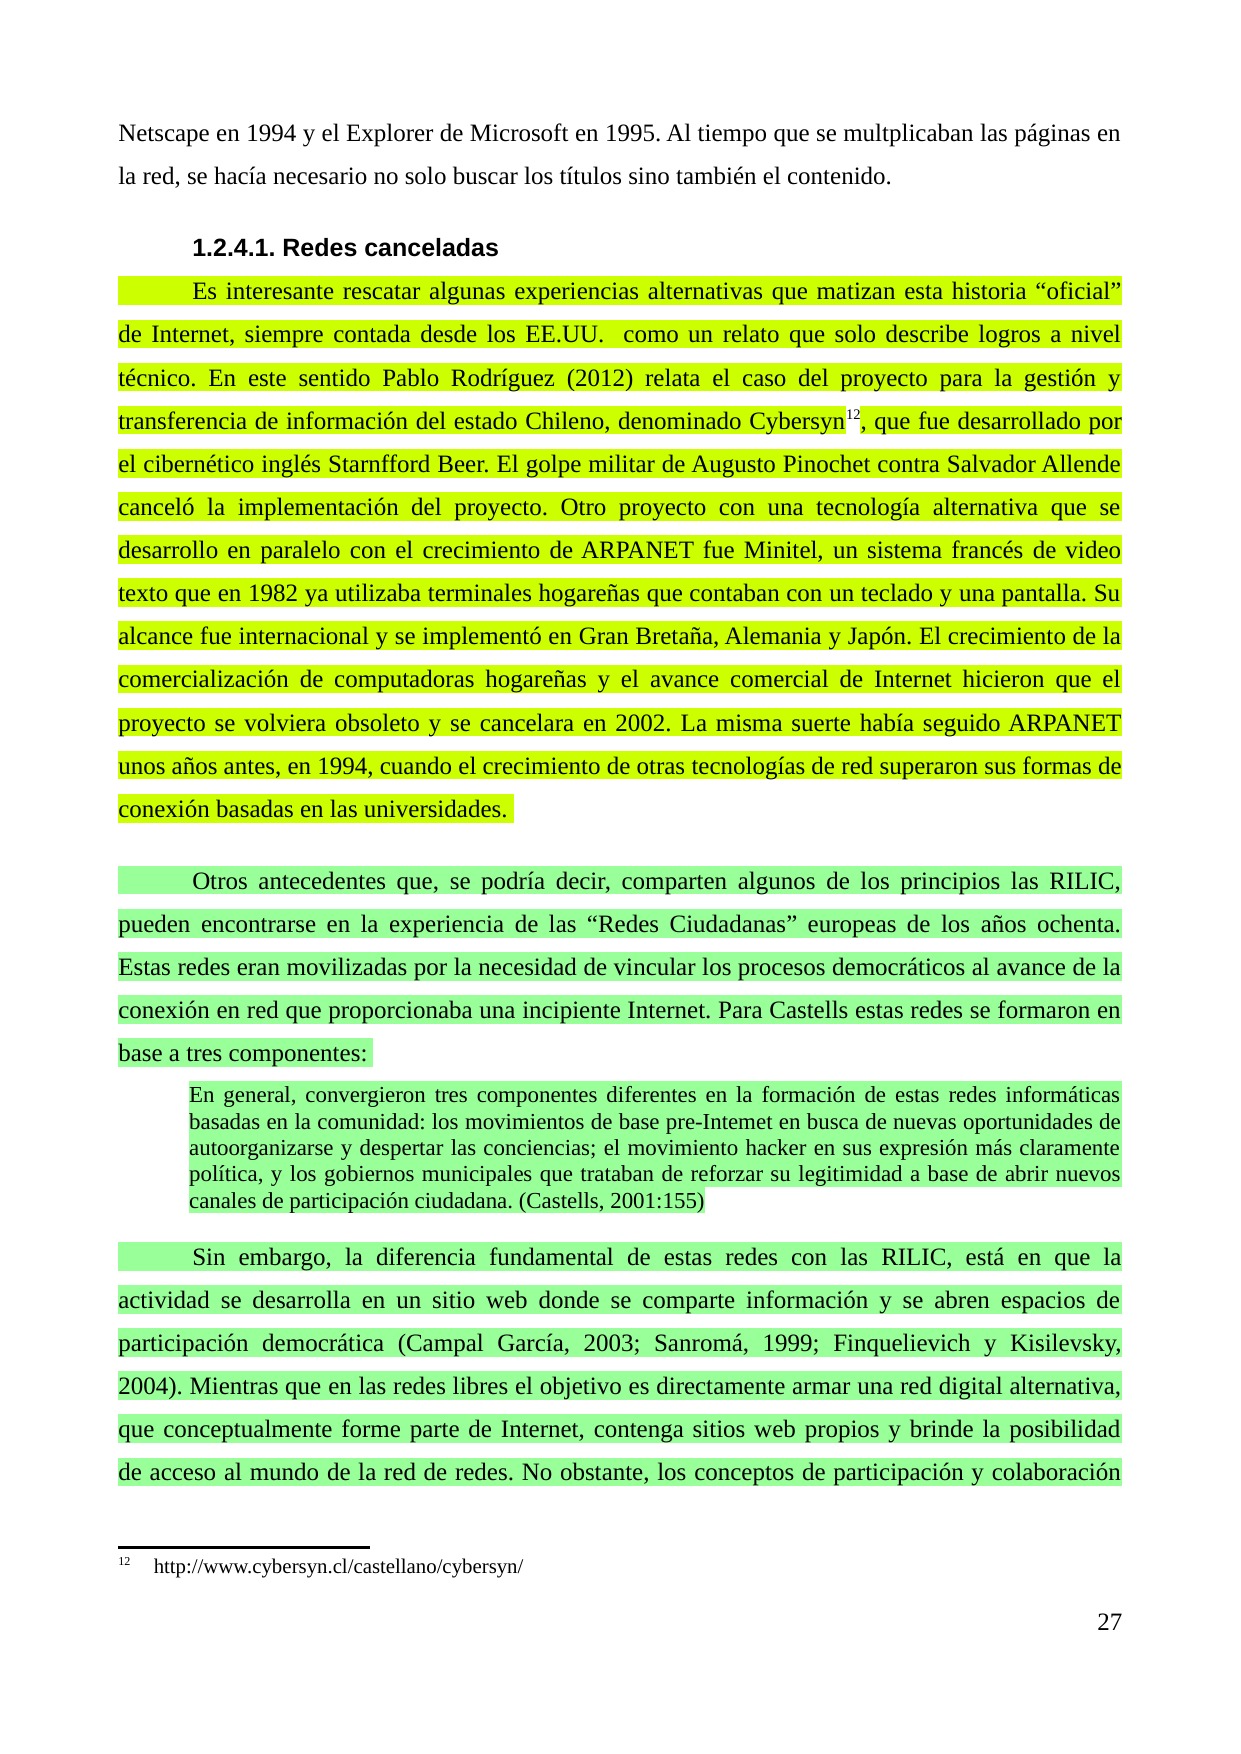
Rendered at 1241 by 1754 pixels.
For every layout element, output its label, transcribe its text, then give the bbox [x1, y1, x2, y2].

text Otros antecedentes que, se podría decir, comparten algunos de los principios las RILIC, pueden encontrarse en la experiencia de las “Redes Ciudadanas” europeas de los años ochenta. Estas redes eran movilizadas por la necesidad de vincular los procesos democráticos al avance de la conexión en red que proporcionaba una incipiente Internet. Para Castells estas redes se formaron en base a tres componentes: [118, 866, 1122, 1067]
text Es interesante rescatar algunas experiencias alternativas que matizan esta historia “oficial” de Internet, siempre contada desde los EE.UU. como un relato que solo describe logros a nivel técnico. En este sentido Pablo Rodríguez (2012) relata el caso del proyecto para la gestión y transferencia de información del estado Chileno, denominado Cybersyn, que fue desarrollado por el cibernético inglés Starnfford Beer. El golpe militar de Augusto Pinochet contra Salvador Allende canceló la implementación del proyecto. Otro proyecto con una tecnología alternativa que se desarrollo en paralelo con el crecimiento de ARPANET fue Minitel, un sistema francés de video texto que en 1982 ya utilizaba terminales hogareñas que contaban con un teclado y una pantalla. Su alcance fue internacional y se implementó en Gran Bretaña, Alemania y Japón. El crecimiento de la comercialización de computadoras hogareñas y el avance comercial de Internet hicieron que el proyecto se volviera obsoleto y se cancelara en 2002. La misma suerte había seguido ARPANET unos años antes, en 1994, cuando el crecimiento de otras tecnologías de red superaron sus formas de conexión basadas en las universidades. [118, 276, 1122, 823]
subtitle 1.2.4.1. Redes canceladas [118, 233, 1122, 262]
text Sin embargo, la diferencia fundamental de estas redes con las RILIC, está en que la actividad se desarrolla en un sitio web donde se comparte información y se abren espacios de participación democrática (Campal García, 2003; Sanromá, 1999; Finquelievich y Kisilevsky, 2004). Mientras que en las redes libres el objetivo es directamente armar una red digital alternativa, que conceptualmente forme parte de Internet, contenga sitios web propios y brinde la posibilidad de acceso al mundo de la red de redes. No obstante, los conceptos de participación y colaboración [118, 1242, 1122, 1486]
text http://www.cybersyn.cl/castellano/cybersyn/ [118, 1553, 1122, 1578]
text Netscape en 1994 y el Explorer de Microsoft en 1995. Al tiempo que se multplicaban las páginas en la red, se hacía necesario no solo buscar los títulos sino también el contenido. [118, 118, 1122, 190]
text En general, convergieron tres componentes diferentes en la formación de estas redes informáticas basadas en la comunidad: los movimientos de base pre-Intemet en busca de nuevas oportunidades de autoorganizarse y despertar las conciencias; el movimiento hacker en sus expresión más claramente política, y los gobiernos municipales que trataban de reforzar su legitimidad a base de abrir nuevos canales de participación ciudadana. (Castells, 2001:155) [189, 1081, 1122, 1213]
